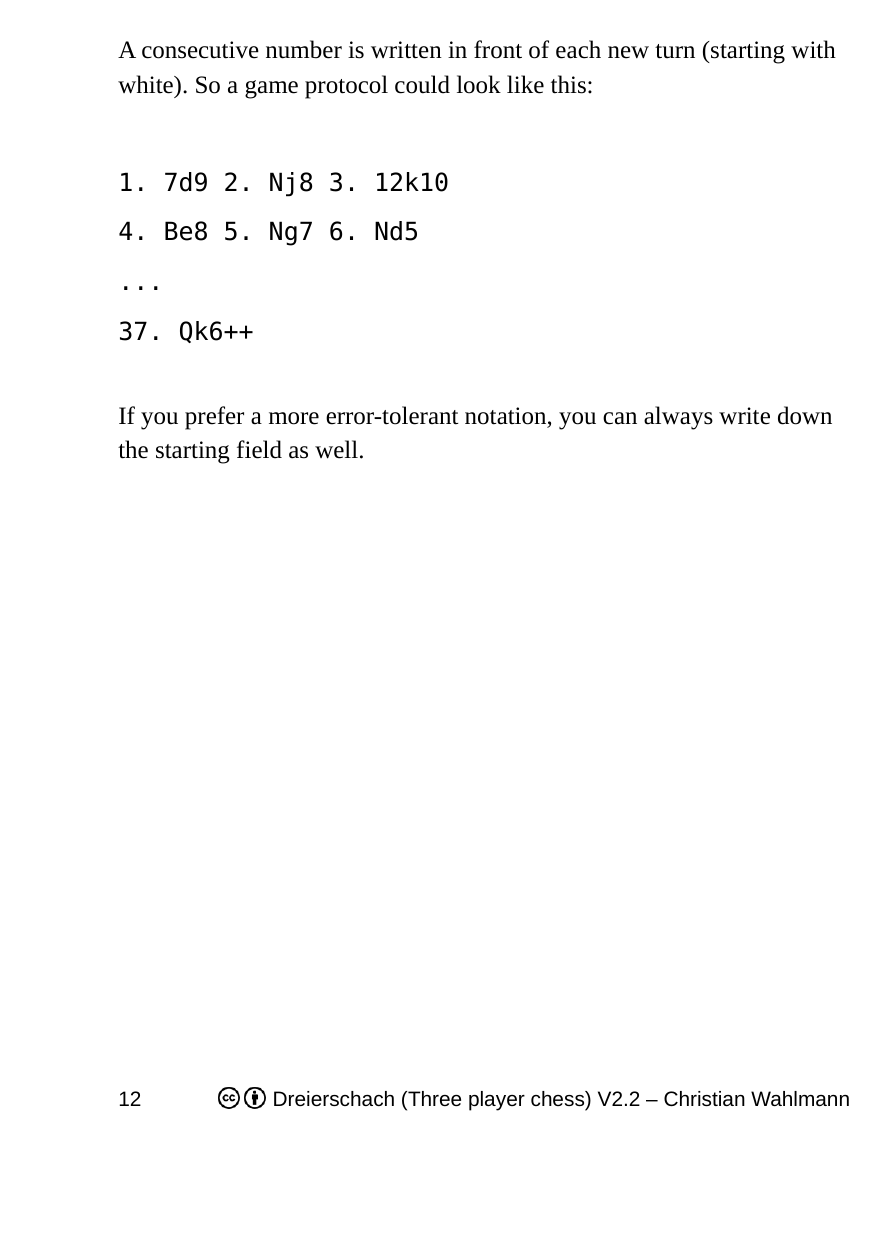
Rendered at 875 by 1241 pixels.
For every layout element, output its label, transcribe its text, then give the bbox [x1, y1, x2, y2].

picture [216, 1085, 267, 1110]
text 4. Be8 5. Ng7 6. Nd5 [118, 218, 850, 247]
text 1. 7d9 2. Nj8 3. 12k10 [118, 168, 850, 197]
text A consecutive number is written in front of each new turn (starting with white). So a game protocol could look like this: [118, 35, 850, 99]
text 37. Qk6++ [118, 317, 850, 380]
text ... [118, 267, 850, 296]
text If you prefer a more error-tolerant notation, you can always write down the starting field as well. [118, 401, 850, 464]
